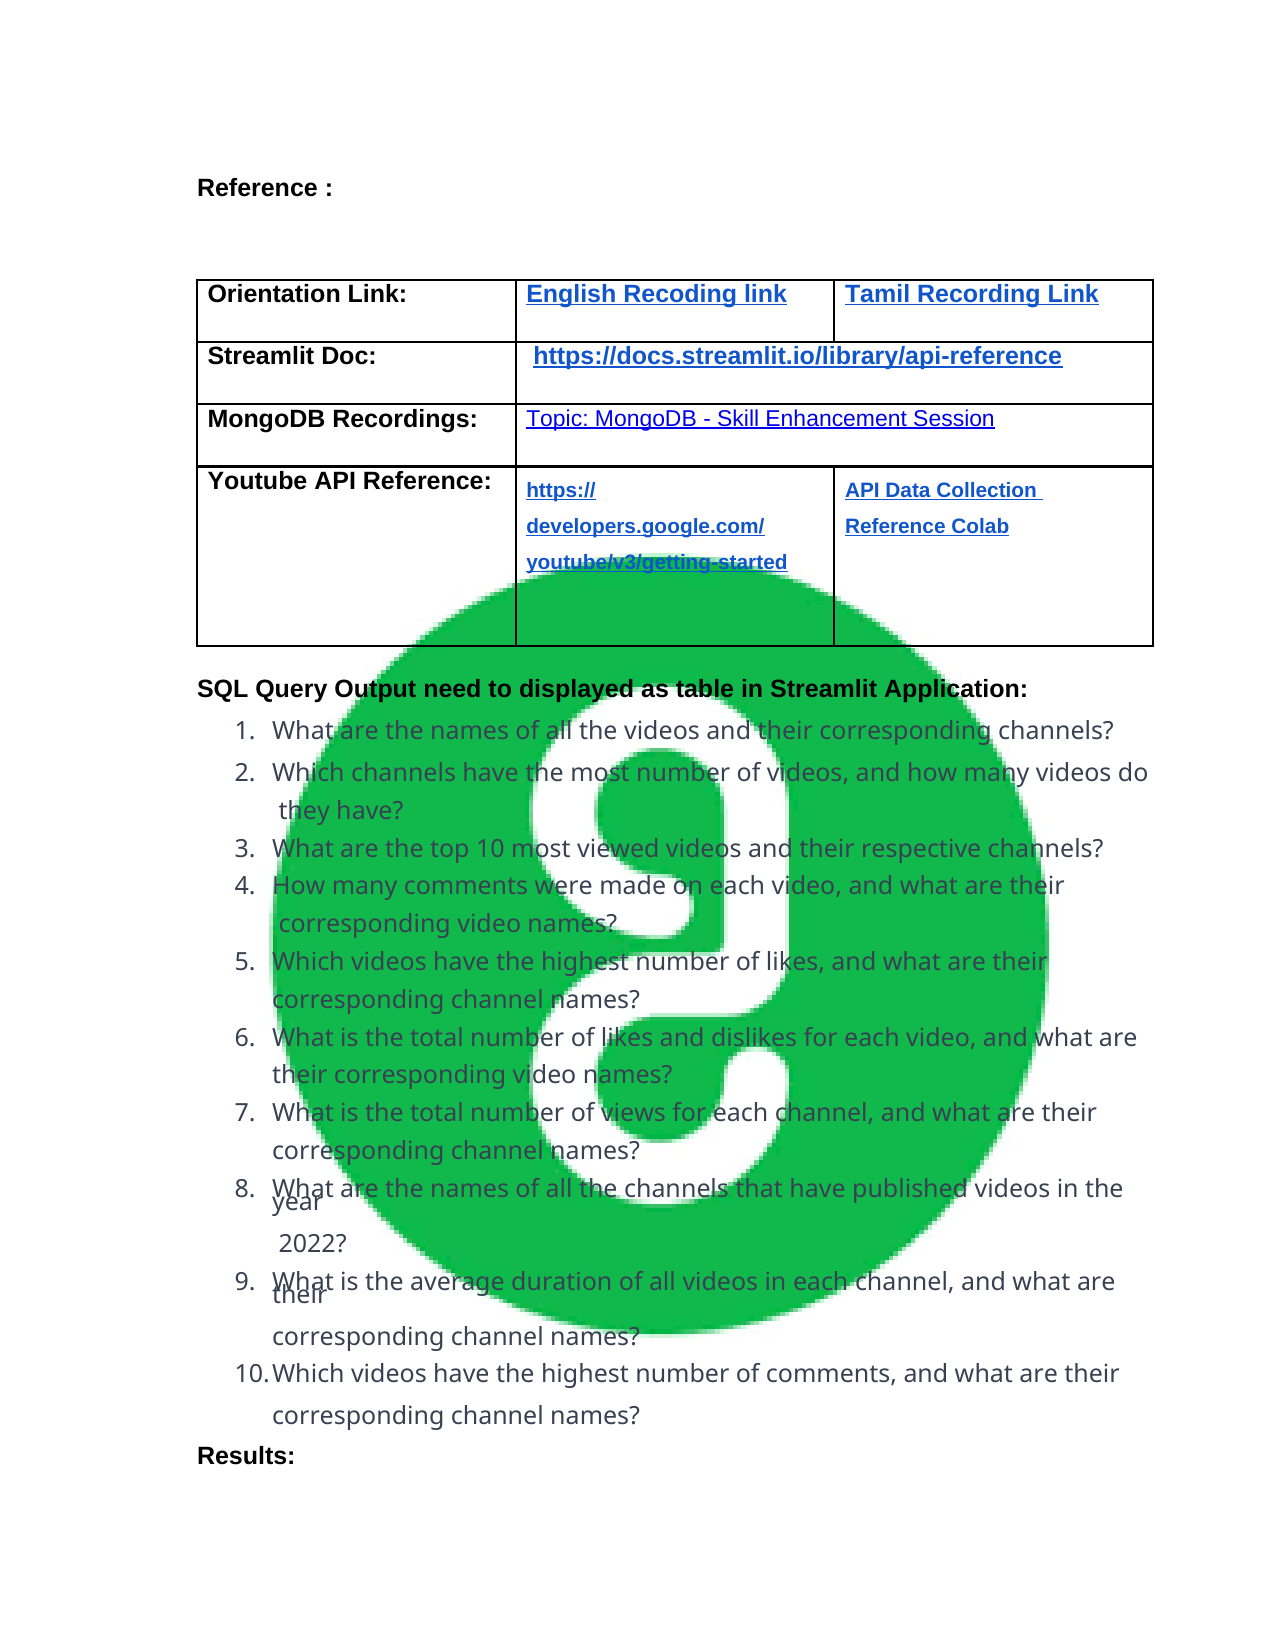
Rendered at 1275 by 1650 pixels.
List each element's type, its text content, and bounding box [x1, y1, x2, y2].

text they have? [323, 806, 1153, 823]
text corresponding channel names? [442, 1411, 1153, 1428]
text SQL Query Output need to displayed as table in Streamlit Application: [922, 686, 1153, 701]
list What are the names of all the videos and their corresponding channels? [897, 726, 987, 743]
table_header Tamil Recording Link [835, 281, 1152, 341]
list Which videos have the highest number of likes, and what are their [575, 957, 1153, 974]
text their corresponding video names? [272, 1070, 409, 1087]
list Which videos have the highest number of comments, and what are their [575, 1369, 1153, 1386]
text SQL Query Output need to displayed as table in Streamlit Application: [382, 686, 557, 701]
list Which videos have the highest number of comments, and what are their [234, 1369, 573, 1386]
text they have? [272, 806, 322, 823]
text corresponding channel names? [272, 1411, 347, 1428]
text their corresponding video names? [411, 1070, 501, 1087]
list What are the top 10 most viewed videos and their respective channels? [458, 843, 904, 860]
list Which videos have the highest number of likes, and what are their [234, 957, 573, 974]
table_cell API Data Collection Reference Colab [835, 468, 1152, 645]
text SQL Query Output need to displayed as table in Streamlit Application: [598, 686, 904, 701]
table_cell Topic: MongoDB - Skill Enhancement Session [517, 405, 1152, 465]
text corresponding channel names? [437, 1331, 1153, 1348]
text corresponding video names? [272, 919, 354, 936]
list What are the names of all the channels that have published videos in the year [234, 1184, 1153, 1218]
list What are the names of all the videos and their corresponding channels? [234, 726, 895, 743]
list What is the total number of likes and dislikes for each video, and what are [234, 1032, 1153, 1049]
text their corresponding video names? [503, 1070, 1153, 1087]
list What is the average duration of all videos in each channel, and what are their [234, 1276, 1153, 1311]
list How many comments were made on each video, and what are their [234, 881, 389, 898]
text corresponding channel names? [349, 1411, 440, 1428]
text corresponding video names? [356, 919, 446, 936]
text 2022? [272, 1239, 1153, 1256]
list Which channels have the most number of videos, and how many videos do [234, 768, 1021, 785]
text corresponding channel names? [442, 995, 1153, 1012]
text corresponding channel names? [349, 995, 440, 1012]
list What are the top 10 most viewed videos and their respective channels? [234, 843, 461, 860]
table_cell Streamlit Doc: [198, 343, 515, 403]
text corresponding channel names? [349, 1331, 440, 1348]
table_cell https://docs.streamlit.io/library/api-reference [517, 343, 1152, 403]
list What is the total number of views for each channel, and what are their [234, 1108, 1153, 1125]
text corresponding video names? [448, 919, 1153, 936]
table_cell Youtube API Reference: [198, 468, 515, 645]
table_header Orientation Link: [198, 281, 515, 341]
text corresponding channel names? [272, 1331, 352, 1348]
list How many comments were made on each video, and what are their [390, 881, 1153, 898]
text Reference : [197, 185, 1153, 200]
table_cell MongoDB Recordings: [198, 405, 515, 465]
text corresponding channel names? [272, 1146, 347, 1163]
table_cell https://developers.google.com/youtube/v3/getting-started [517, 468, 833, 645]
picture [165, 458, 1141, 1434]
text corresponding channel names? [272, 995, 347, 1012]
text Results: [197, 1453, 1153, 1467]
text corresponding channel names? [349, 1146, 440, 1163]
list What are the top 10 most viewed videos and their respective channels? [901, 843, 1153, 860]
table_header English Recoding link [517, 281, 833, 341]
list Which channels have the most number of videos, and how many videos do [1022, 768, 1153, 785]
text corresponding channel names? [442, 1146, 1153, 1163]
list What are the names of all the videos and their corresponding channels? [989, 726, 1153, 743]
